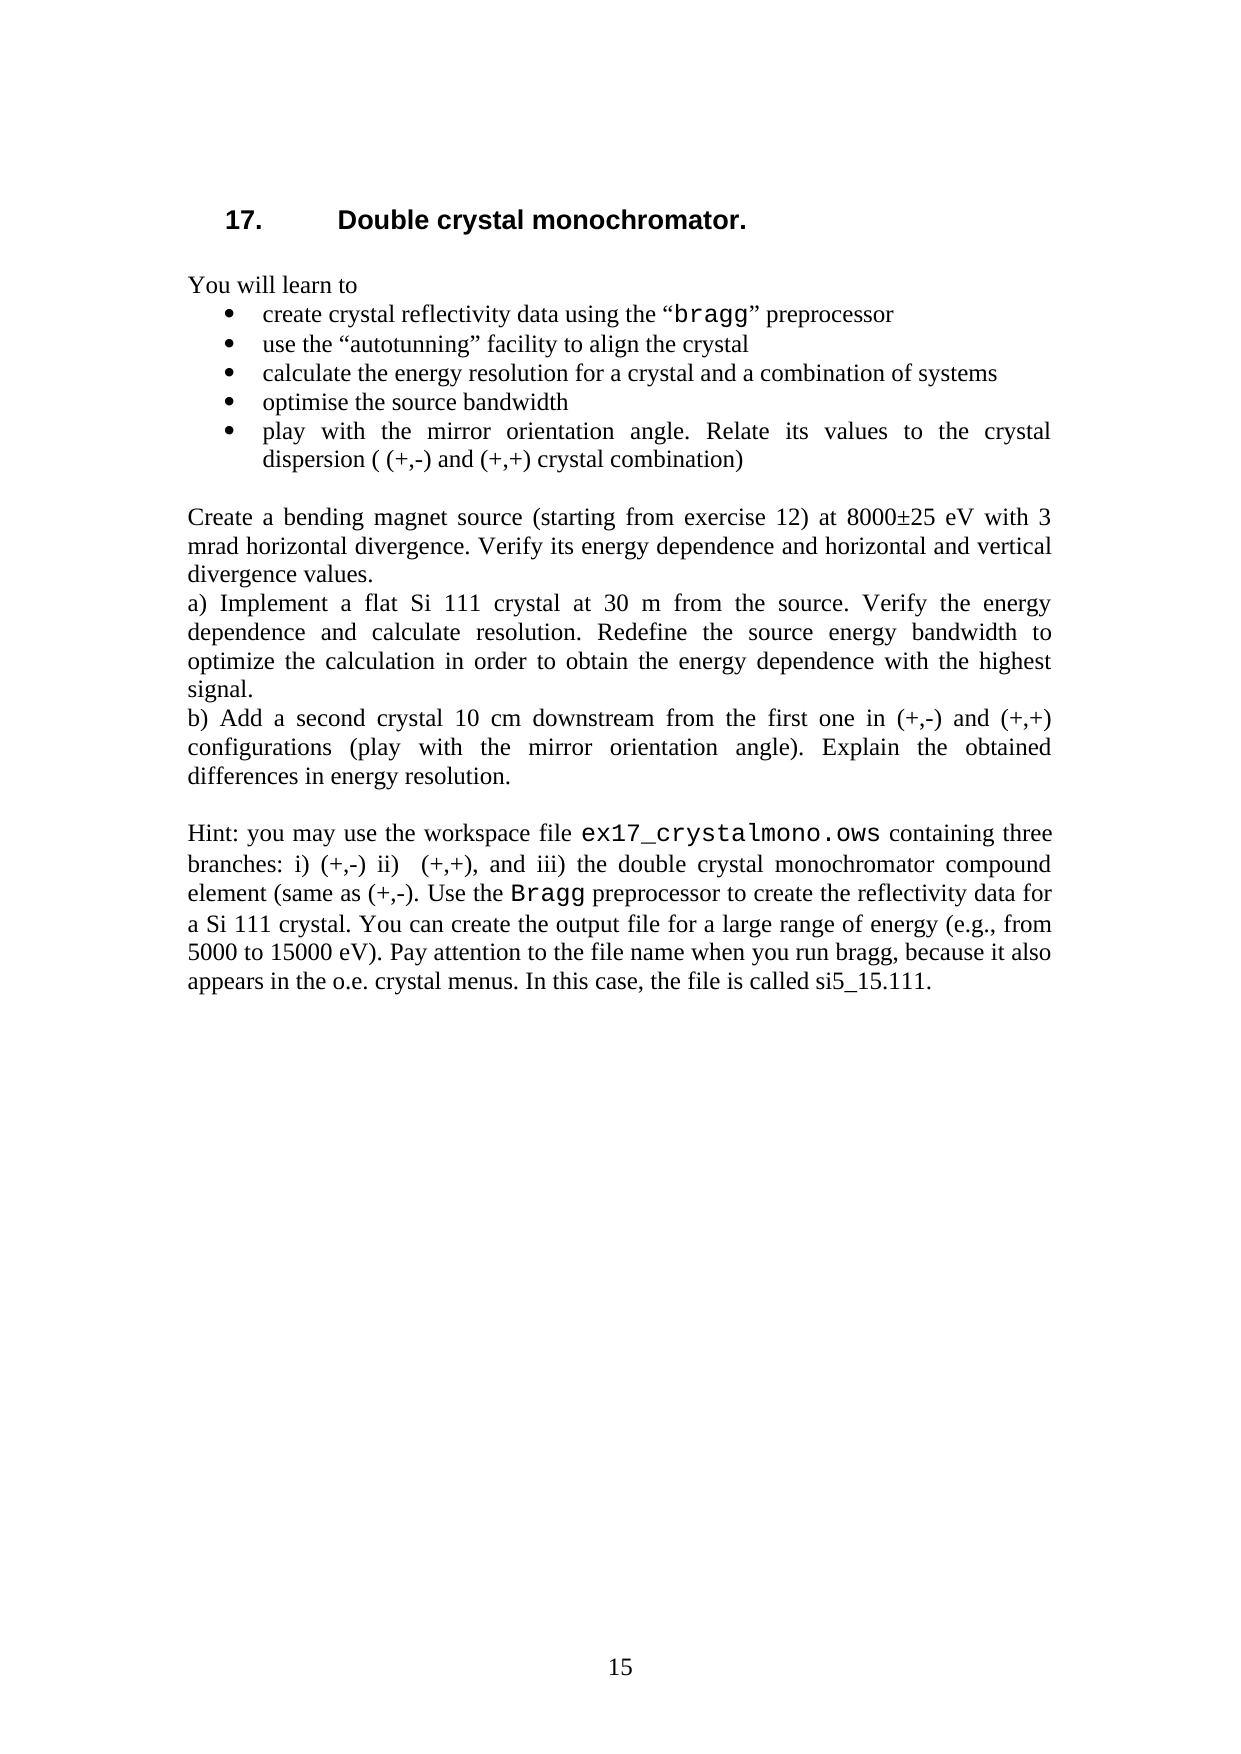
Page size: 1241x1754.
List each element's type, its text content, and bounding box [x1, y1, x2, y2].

text Create a bending magnet source (starting from exercise 12) at 8000±25 eV with 3 mrad horizontal divergence. Verify its energy dependence and horizontal and vertical divergence values. [187, 502, 1053, 588]
list use the “autotunning” facility to align the crystal [225, 329, 1053, 358]
text b) Add a second crystal 10 cm downstream from the first one in (+,-) and (+,+) configurations (play with the mirror orientation angle). Explain the obtained differences in energy resolution. [187, 703, 1053, 789]
text You will learn to [187, 270, 1053, 299]
list calculate the energy resolution for a crystal and a combination of systems [225, 358, 1053, 387]
text a) Implement a flat Si 111 crystal at 30 m from the source. Verify the energy dependence and calculate resolution. Redefine the source energy bandwidth to optimize the calculation in order to obtain the energy dependence with the highest signal. [187, 588, 1053, 703]
subtitle Double crystal monochromator. [225, 204, 1053, 235]
list optimise the source bandwidth [225, 387, 1053, 416]
text Hint: you may use the workspace file ex17_crystalmono.ows containing three branches: i) (+,-) ii) (+,+), and iii) the double crystal monochromator compound element (same as (+,-). Use the Bragg preprocessor to create the reflectivity data for a Si 111 crystal. You can create the output file for a large range of energy (e.g., from 5000 to 15000 eV). Pay attention to the file name when you run bragg, because it also appears in the o.e. crystal menus. In this case, the file is called si5_15.111. [187, 818, 1053, 995]
list play with the mirror orientation angle. Relate its values to the crystal dispersion ( (+,-) and (+,+) crystal combination) [225, 416, 1053, 473]
list create crystal reflectivity data using the “bragg” preprocessor [225, 299, 1053, 329]
